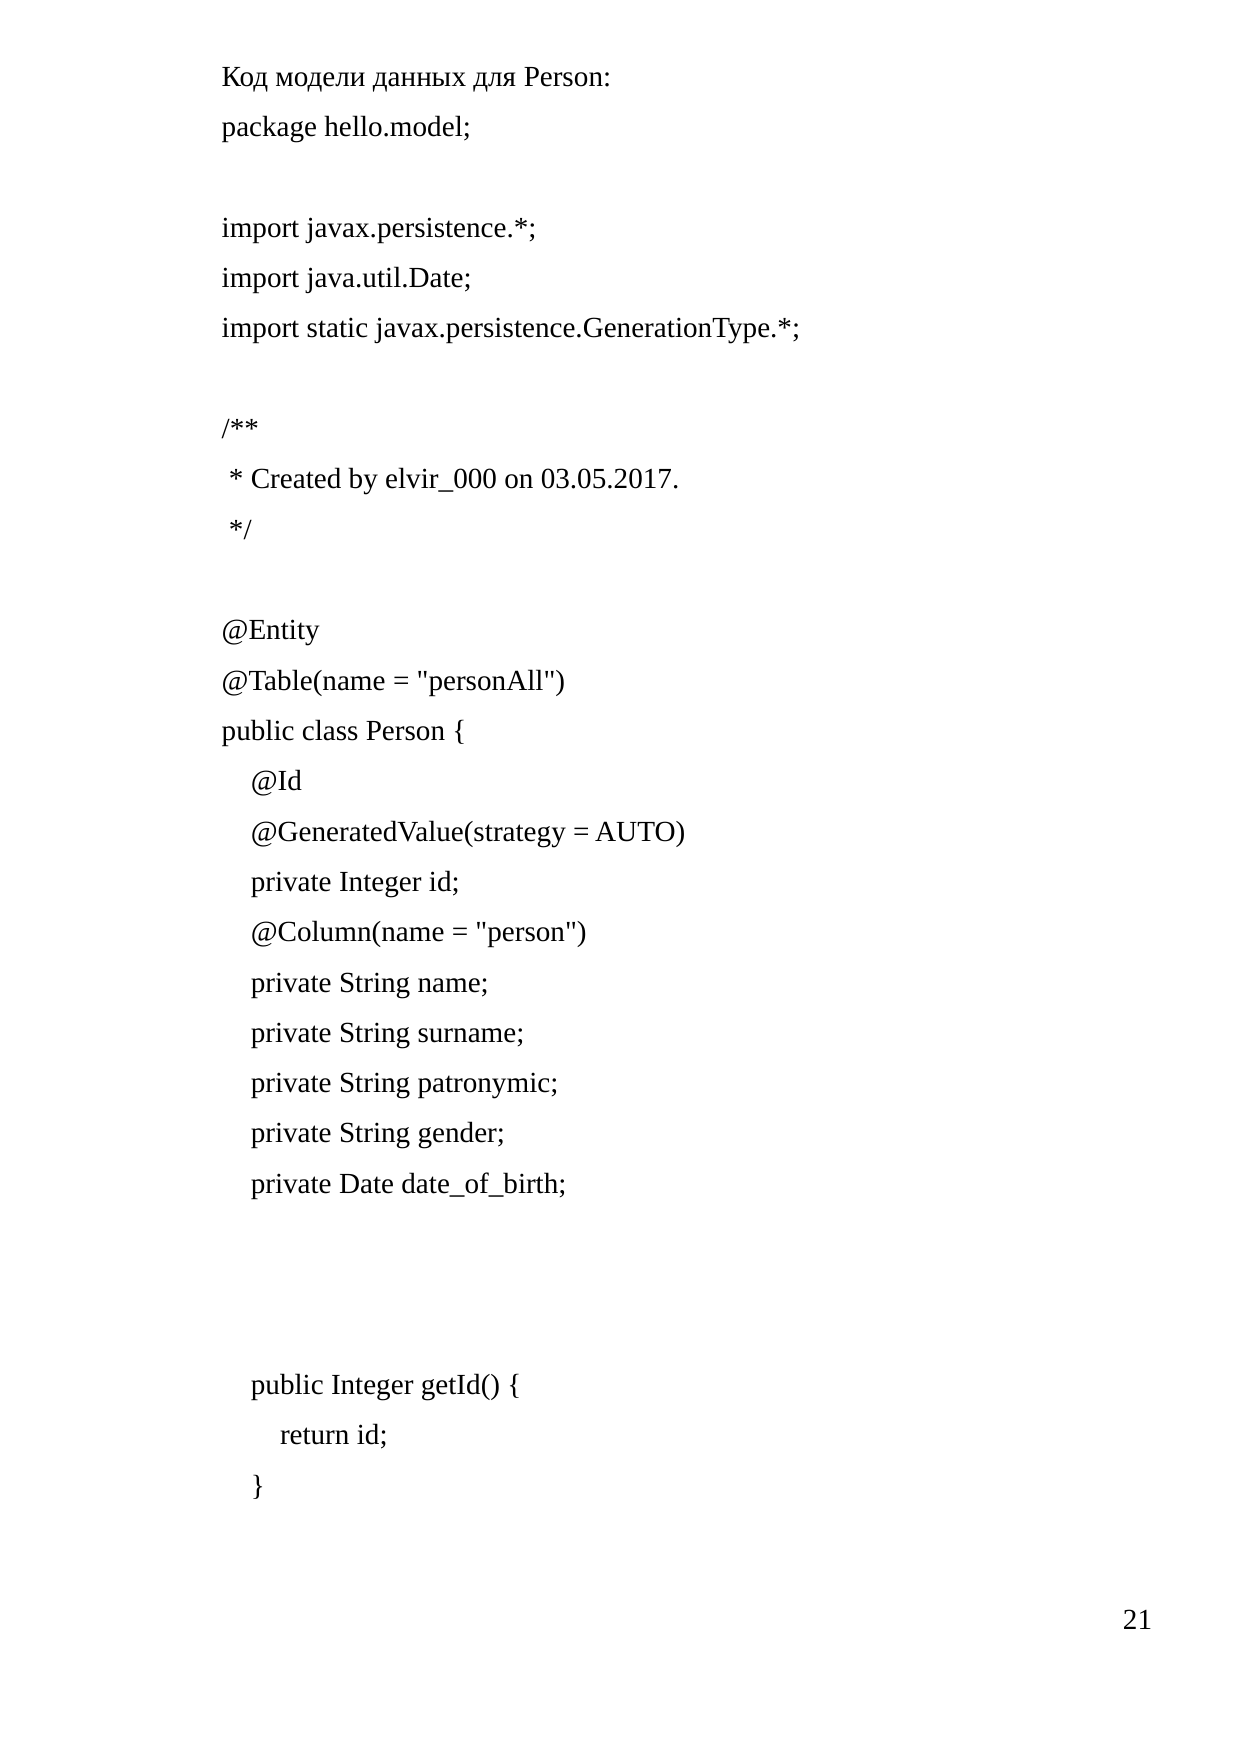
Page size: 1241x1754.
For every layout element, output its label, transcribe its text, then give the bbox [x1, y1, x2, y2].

text import javax.persistence.*; [148, 210, 1152, 243]
text public Integer getId() { [148, 1367, 1152, 1401]
text import java.util.Date; [148, 260, 1152, 294]
text public class Person { [148, 713, 1152, 747]
text private Integer id; [148, 864, 1152, 898]
text * Created by elvir_000 on 03.05.2017. [148, 462, 1152, 495]
text private String patronymic; [148, 1065, 1152, 1099]
text /** [148, 411, 1152, 445]
text */ [148, 512, 1152, 545]
text @Entity [148, 612, 1152, 646]
text @Column(name = "person") [148, 914, 1152, 948]
text return id; [148, 1417, 1152, 1451]
text private Date date_of_birth; [148, 1166, 1152, 1199]
text @GeneratedValue(strategy = AUTO) [148, 814, 1152, 847]
text private String gender; [148, 1116, 1152, 1149]
text import static javax.persistence.GenerationType.*; [148, 311, 1152, 344]
text Код модели данных для Person: [148, 59, 1152, 93]
text package hello.model; [148, 109, 1152, 143]
text private String name; [148, 965, 1152, 998]
text } [148, 1468, 1152, 1501]
text @Table(name = "personAll") [148, 663, 1152, 696]
text @Id [148, 763, 1152, 797]
text private String surname; [148, 1015, 1152, 1048]
